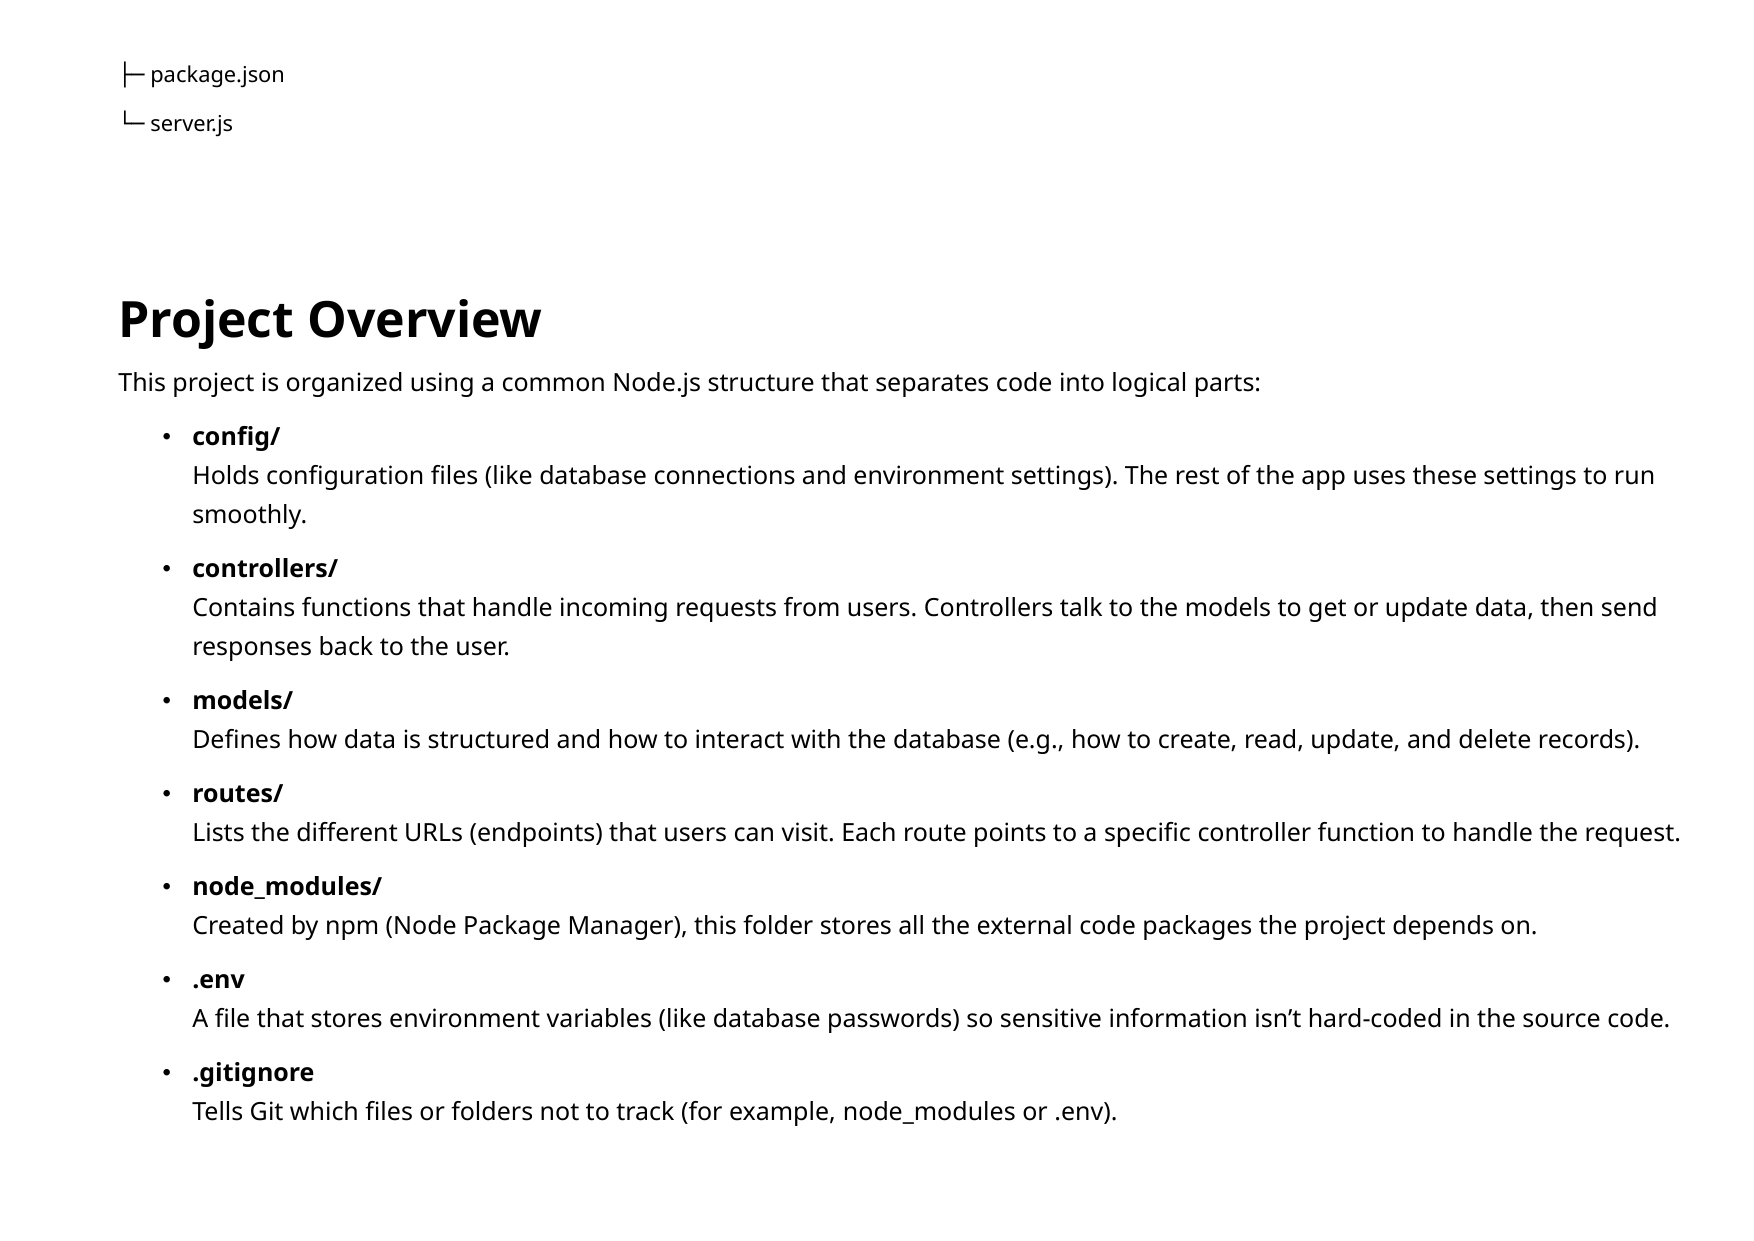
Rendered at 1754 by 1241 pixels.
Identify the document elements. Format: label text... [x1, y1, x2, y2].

list routes/ Lists the different URLs (endpoints) that users can visit. Each route points to a specific controller function to handle the request. [162, 776, 1694, 849]
text This project is organized using a common Node.js structure that separates code into logical parts: [118, 365, 1694, 399]
text ├─ package.json [118, 59, 1694, 89]
list .gitignore Tells Git which files or folders not to track (for example, node_modules or .env). [162, 1054, 1694, 1127]
list config/ Holds configuration files (like database connections and environment settings). The rest of the app uses these settings to run smoothly. [162, 418, 1694, 531]
list .env A file that stores environment variables (like database passwords) so sensitive information isn’t hard-coded in the source code. [162, 961, 1694, 1034]
list node_modules/ Created by npm (Node Package Manager), this folder stores all the external code packages the project depends on. [162, 868, 1694, 942]
subtitle Project Overview [118, 284, 1694, 352]
list models/ Defines how data is structured and how to interact with the database (e.g., how to create, read, update, and delete records). [162, 683, 1694, 756]
list controllers/ Contains functions that handle incoming requests from users. Controllers talk to the models to get or update data, then send responses back to the user. [162, 551, 1694, 663]
text └─ server.js [118, 108, 1694, 138]
